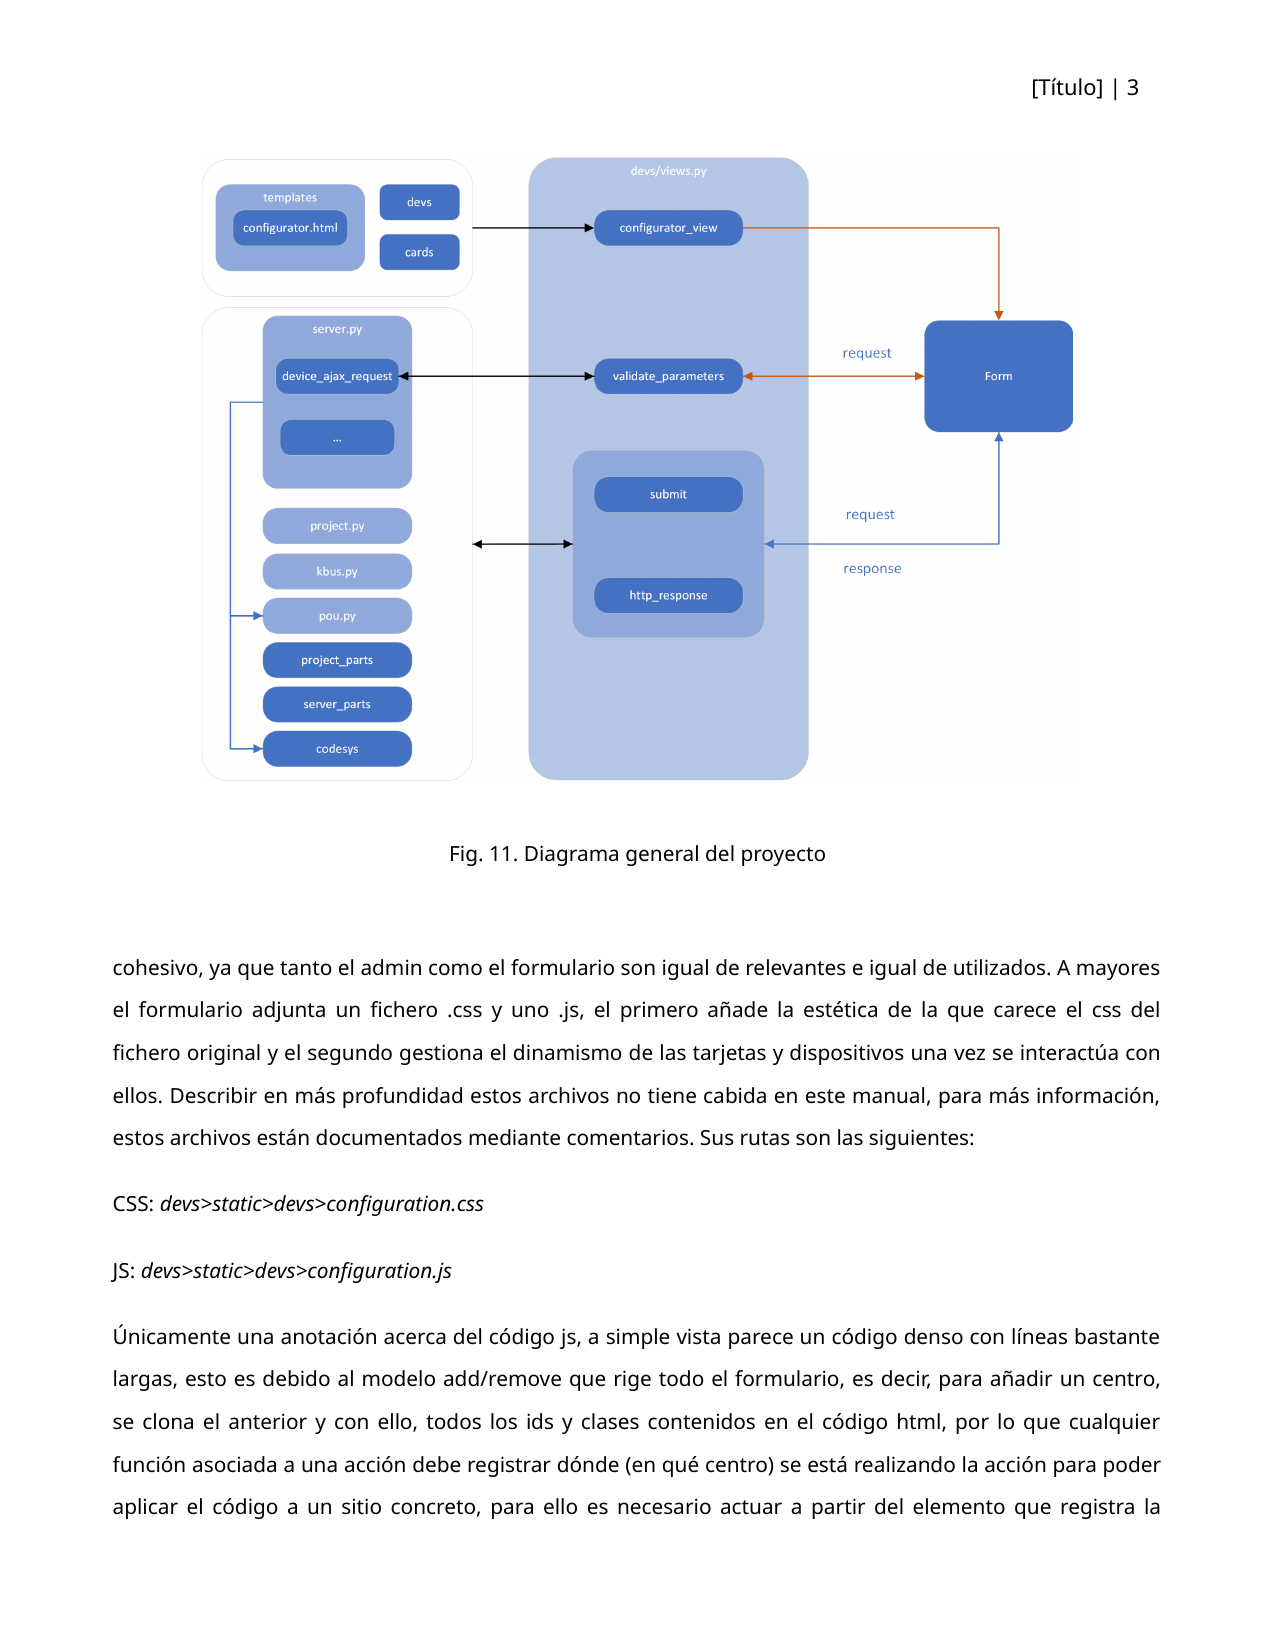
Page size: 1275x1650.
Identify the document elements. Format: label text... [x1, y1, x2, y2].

picture [201, 157, 1074, 781]
text JS: devs>static>devs>configuration.js [112, 1256, 1162, 1284]
text CSS: devs>static>devs>configuration.css [112, 1189, 1162, 1218]
subtitle Fig. 11. Diagrama general del proyecto [112, 839, 1162, 867]
text cohesivo, ya que tanto el admin como el formulario son igual de relevantes e igual de utilizados. A mayores el formulario adjunta un fichero .css y uno .js, el primero añade la estética de la que carece el css del fichero original y el segundo gestiona el dinamismo de las tarjetas y dispositivos una vez se interactúa con ellos. Describir en más profundidad estos archivos no tiene cabida en este manual, para más información, estos archivos están documentados mediante comentarios. Sus rutas son las siguientes: [112, 953, 1162, 1152]
text Únicamente una anotación acerca del código js, a simple vista parece un código denso con líneas bastante largas, esto es debido al modelo add/remove que rige todo el formulario, es decir, para añadir un centro, se clona el anterior y con ello, todos los ids y clases contenidos en el código html, por lo que cualquier función asociada a una acción debe registrar dónde (en qué centro) se está realizando la acción para poder aplicar el código a un sitio concreto, para ello es necesario actuar a partir del elemento que registra la [112, 1322, 1162, 1521]
